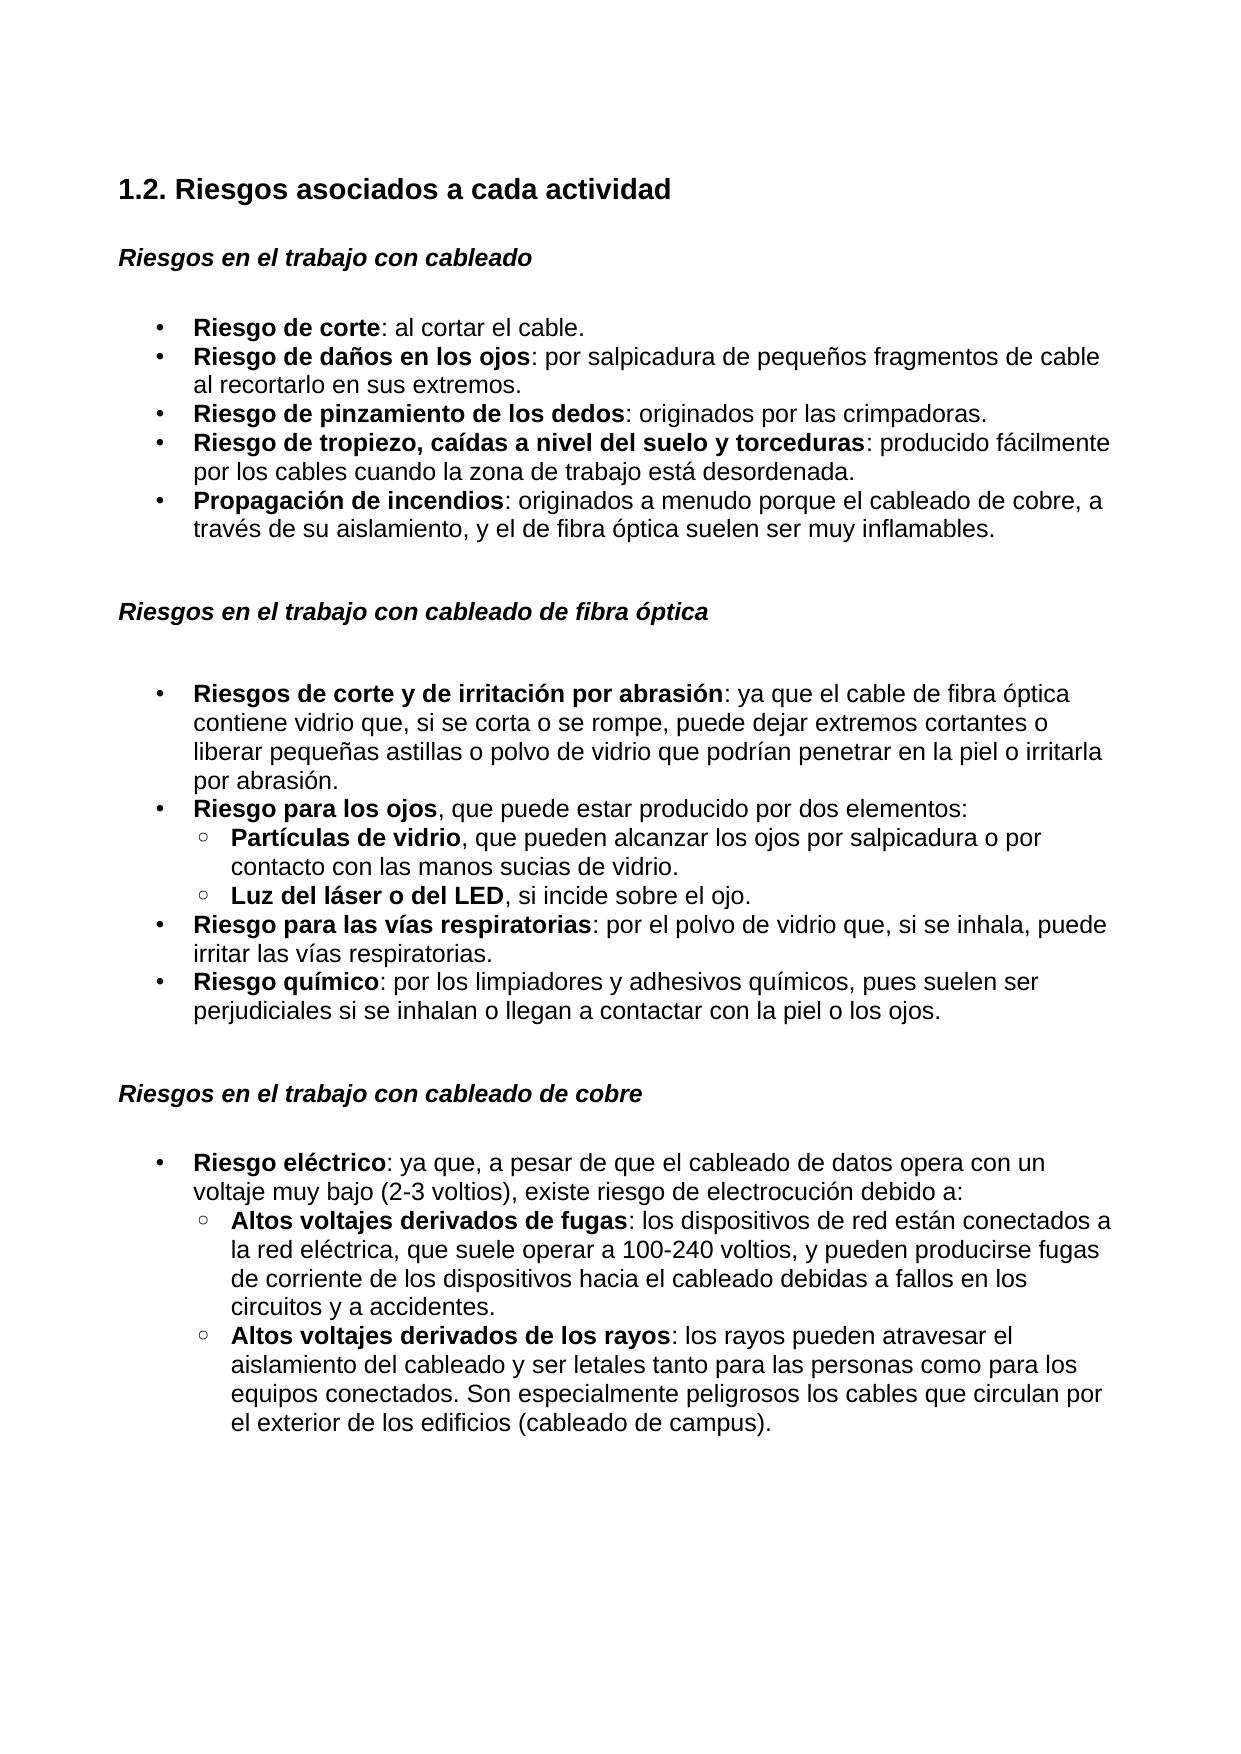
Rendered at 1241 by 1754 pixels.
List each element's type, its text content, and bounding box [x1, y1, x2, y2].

list Riesgo de tropiezo, caídas a nivel del suelo y torceduras: producido fácilmente por los cables cuando la zona de trabajo está desordenada. [156, 428, 1122, 486]
list Riesgo químico: por los limpiadores y adhesivos químicos, pues suelen ser perjudiciales si se inhalan o llegan a contactar con la piel o los ojos. [156, 967, 1122, 1025]
list Riesgo eléctrico: ya que, a pesar de que el cableado de datos opera con un voltaje muy bajo (2-3 voltios), existe riesgo de electrocución debido a: [156, 1148, 1122, 1206]
list Altos voltajes derivados de fugas: los dispositivos de red están conectados a la red eléctrica, que suele operar a 100-240 voltios, y pueden producirse fugas de corriente de los dispositivos hacia el cableado debidas a fallos en los circuitos y a accidentes. [193, 1206, 1122, 1321]
list Riesgo de daños en los ojos: por salpicadura de pequeños fragmentos de cable al recortarlo en sus extremos. [156, 342, 1122, 399]
list Riesgo de corte: al cortar el cable. [156, 313, 1122, 342]
list Partículas de vidrio, que pueden alcanzar los ojos por salpicadura o por contacto con las manos sucias de vidrio. [193, 823, 1122, 881]
list Riesgo de pinzamiento de los dedos: originados por las crimpadoras. [156, 399, 1122, 428]
list Riesgo para los ojos, que puede estar producido por dos elementos: [156, 794, 1122, 823]
subtitle Riesgos en el trabajo con cableado de ﬁbra óptica [118, 597, 1122, 626]
list Riesgo para las vías respiratorias: por el polvo de vidrio que, si se inhala, puede irritar las vías respiratorias. [156, 910, 1122, 967]
subtitle 1.2. Riesgos asociados a cada actividad [118, 172, 1122, 205]
list Altos voltajes derivados de los rayos: los rayos pueden atravesar el aislamiento del cableado y ser letales tanto para las personas como para los equipos conectados. Son especialmente peligrosos los cables que circulan por el exterior de los ediﬁcios (cableado de campus). [193, 1321, 1122, 1436]
list Propagación de incendios: originados a menudo porque el cableado de cobre, a través de su aislamiento, y el de ﬁbra óptica suelen ser muy inﬂamables. [156, 486, 1122, 543]
subtitle Riesgos en el trabajo con cableado [118, 243, 1122, 271]
subtitle Riesgos en el trabajo con cableado de cobre [118, 1079, 1122, 1107]
list Luz del láser o del LED, si incide sobre el ojo. [193, 881, 1122, 910]
list Riesgos de corte y de irritación por abrasión: ya que el cable de ﬁbra óptica contiene vidrio que, si se corta o se rompe, puede dejar extremos cortantes o liberar pequeñas astillas o polvo de vidrio que podrían penetrar en la piel o irritarla por abrasión. [156, 679, 1122, 794]
